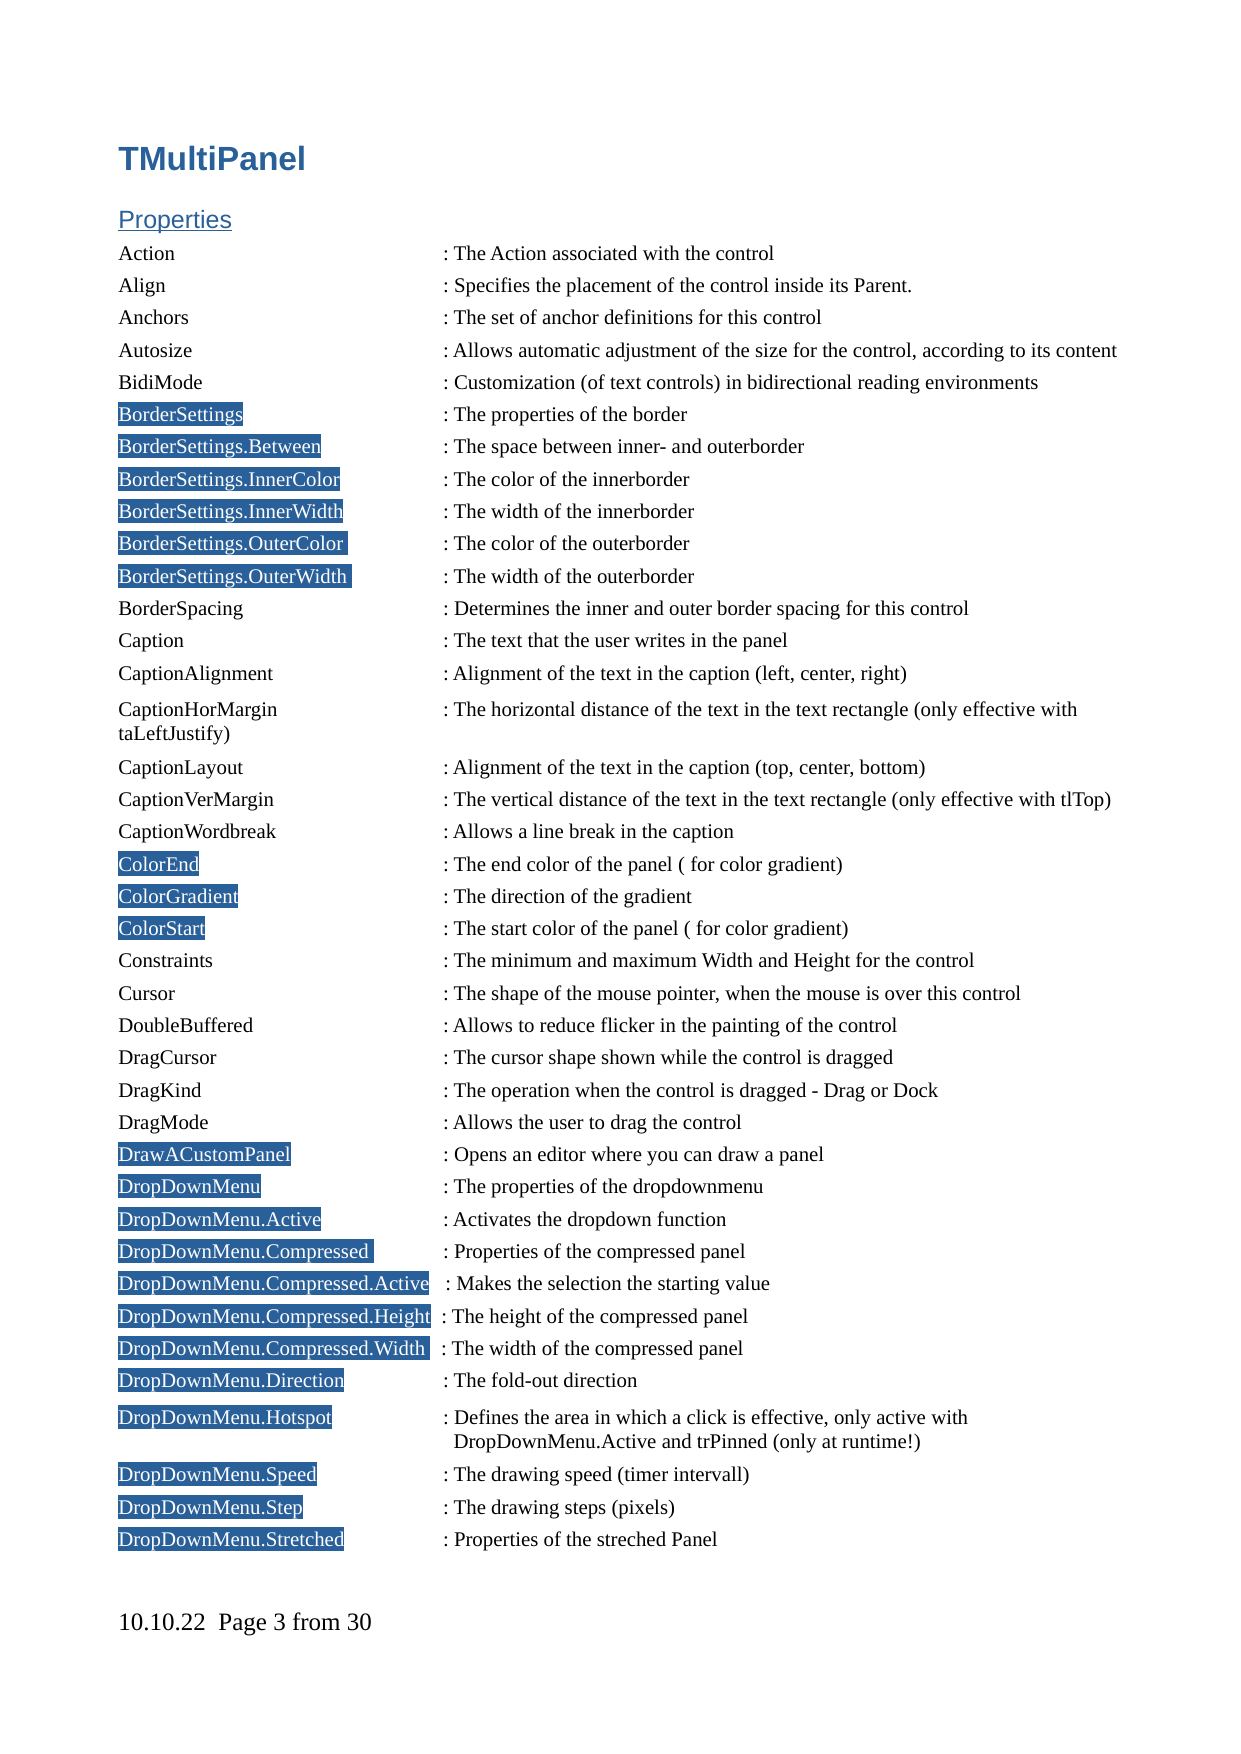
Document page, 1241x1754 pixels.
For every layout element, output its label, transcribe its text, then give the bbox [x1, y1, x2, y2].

text DropDownMenu.Step : The drawing steps (pixels) [118, 1500, 1122, 1518]
text Cursor : The shape of the mouse pointer, when the mouse is over this control [118, 986, 1122, 1004]
text DropDownMenu.Compressed.Height : The height of the compressed panel [118, 1309, 1122, 1327]
text DropDownMenu.Direction : The fold-out direction [118, 1373, 1122, 1391]
text BorderSettings.OuterColor : The color of the outerborder [118, 537, 1122, 554]
text Constraints : The minimum and maximum Width and Height for the control [118, 954, 1122, 971]
text DropDownMenu.Hotspot : Defines the area in which a click is effective, only active with DropDownMenu.Active and trPinned (only at runtime!) [118, 1406, 1122, 1453]
text BorderSettings.InnerColor : The color of the innerborder [118, 472, 1122, 490]
text DropDownMenu : The properties of the dropdownmenu [118, 1180, 1122, 1197]
text BidiMode : Customization (of text controls) in bidirectional reading environments [118, 375, 1122, 393]
text DoubleBuffered : Allows to reduce flicker in the painting of the control [118, 1018, 1122, 1036]
text CaptionLayout : Alignment of the text in the caption (top, center, bottom) [118, 760, 1122, 778]
text DropDownMenu.Speed : The drawing speed (timer intervall) [118, 1468, 1122, 1485]
text Caption : The text that the user writes in the panel [118, 633, 1122, 651]
text DropDownMenu.Active : Activates the dropdown function [118, 1212, 1122, 1230]
text BorderSettings.InnerWidth : The width of the innerborder [118, 504, 1122, 522]
text ColorStart : The start color of the panel ( for color gradient) [118, 921, 1122, 939]
text ColorEnd : The end color of the panel ( for color gradient) [118, 857, 1122, 874]
text CaptionHorMargin : The horizontal distance of the text in the text rectangle (only effective with taLeftJustify) [118, 698, 1122, 745]
text DropDownMenu.Compressed.Width : The width of the compressed panel [118, 1341, 1122, 1359]
text DragMode : Allows the user to drag the control [118, 1115, 1122, 1133]
text DragCursor : The cursor shape shown while the control is dragged [118, 1051, 1122, 1068]
text DropDownMenu.Compressed : Properties of the compressed panel [118, 1244, 1122, 1262]
text BorderSettings.OuterWidth : The width of the outerborder [118, 569, 1122, 587]
text CaptionAlignment : Alignment of the text in the caption (left, center, right) [118, 666, 1122, 683]
subtitle Properties [118, 205, 1122, 233]
text DropDownMenu.Compressed.Active : Makes the selection the starting value [118, 1277, 1122, 1294]
text CaptionVerMargin : The vertical distance of the text in the text rectangle (only effective with tlTop) [118, 792, 1122, 810]
text CaptionWordbreak : Allows a line break in the caption [118, 824, 1122, 842]
text Action : The Action associated with the control [118, 246, 1122, 264]
text ColorGradient : The direction of the gradient [118, 889, 1122, 907]
text Align : Specifies the placement of the control inside its Parent. [118, 278, 1122, 296]
subtitle TMultiPanel [118, 139, 1122, 178]
text BorderSettings : The properties of the border [118, 407, 1122, 425]
text DropDownMenu.Stretched : Properties of the streched Panel [118, 1532, 1122, 1550]
text BorderSettings.Between : The space between inner- and outerborder [118, 440, 1122, 457]
text DrawACustomPanel : Opens an editor where you can draw a panel [118, 1147, 1122, 1165]
text BorderSpacing : Determines the inner and outer border spacing for this control [118, 601, 1122, 619]
text Autosize : Allows automatic adjustment of the size for the control, according to its content [118, 343, 1122, 361]
text Anchors : The set of anchor definitions for this control [118, 311, 1122, 328]
text DragKind : The operation when the control is dragged - Drag or Dock [118, 1083, 1122, 1101]
